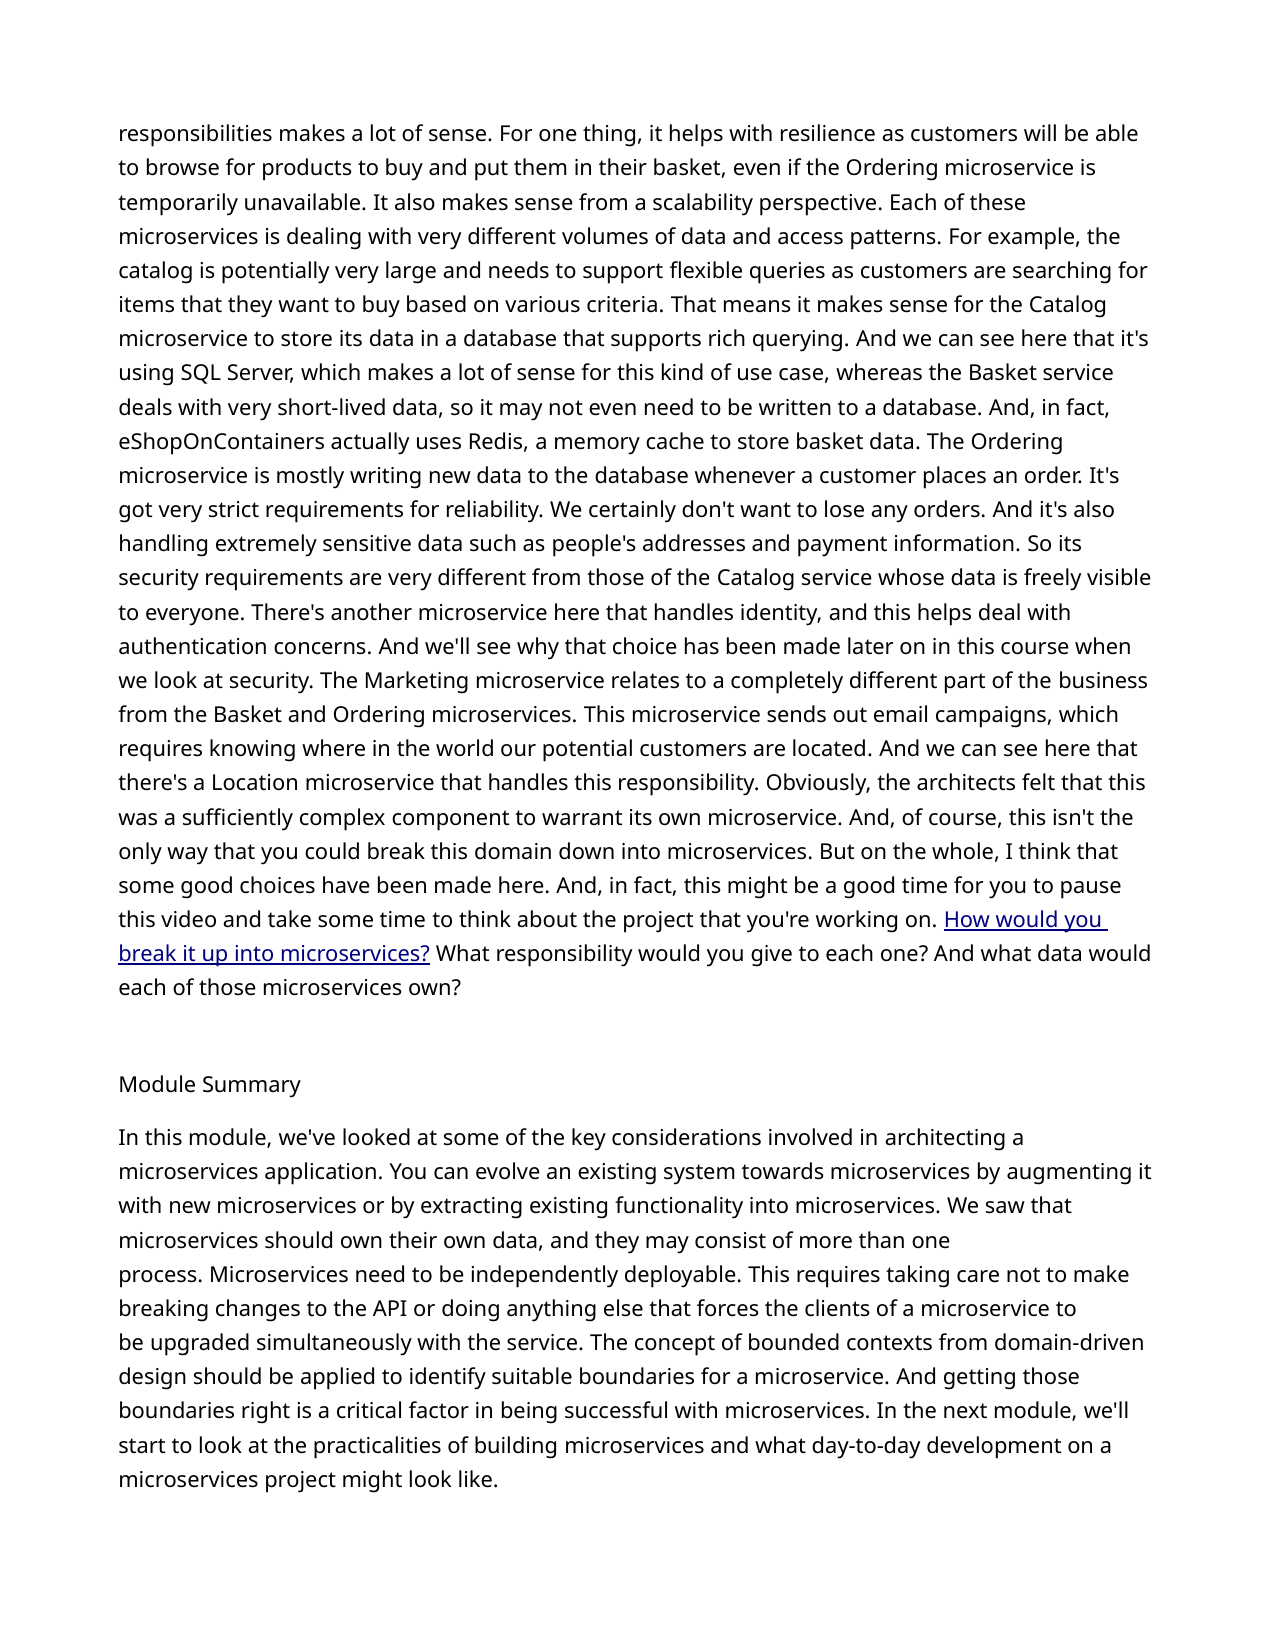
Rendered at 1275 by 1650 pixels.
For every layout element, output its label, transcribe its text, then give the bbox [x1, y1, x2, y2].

text In this module, we've looked at some of the key considerations involved in architecting a microservices application. You can evolve an existing system towards microservices by augmenting it with new microservices or by extracting existing functionality into microservices. We saw that microservices should own their own data, and they may consist of more than one process. Microservices need to be independently deployable. This requires taking care not to make breaking changes to the API or doing anything else that forces the clients of a microservice to be upgraded simultaneously with the service. The concept of bounded contexts from domain-driven design should be applied to identify suitable boundaries for a microservice. And getting those boundaries right is a critical factor in being successful with microservices. In the next module, we'll start to look at the practicalities of building microservices and what day-to-day development on a microservices project might look like. [118, 1122, 1157, 1494]
text responsibilities makes a lot of sense. For one thing, it helps with resilience as customers will be able to browse for products to buy and put them in their basket, even if the Ordering microservice is temporarily unavailable. It also makes sense from a scalability perspective. Each of these microservices is dealing with very different volumes of data and access patterns. For example, the catalog is potentially very large and needs to support flexible queries as customers are searching for items that they want to buy based on various criteria. That means it makes sense for the Catalog microservice to store its data in a database that supports rich querying. And we can see here that it's using SQL Server, which makes a lot of sense for this kind of use case, whereas the Basket service deals with very short-lived data, so it may not even need to be written to a database. And, in fact, eShopOnContainers actually uses Redis, a memory cache to store basket data. The Ordering microservice is mostly writing new data to the database whenever a customer places an order. It's got very strict requirements for reliability. We certainly don't want to lose any orders. And it's also handling extremely sensitive data such as people's addresses and payment information. So its security requirements are very different from those of the Catalog service whose data is freely visible to everyone. There's another microservice here that handles identity, and this helps deal with authentication concerns. And we'll see why that choice has been made later on in this course when we look at security. The Marketing microservice relates to a completely different part of the business from the Basket and Ordering microservices. This microservice sends out email campaigns, which requires knowing where in the world our potential customers are located. And we can see here that there's a Location microservice that handles this responsibility. Obviously, the architects felt that this was a sufficiently complex component to warrant its own microservice. And, of course, this isn't the only way that you could break this domain down into microservices. But on the whole, I think that some good choices have been made here. And, in fact, this might be a good time for you to pause this video and take some time to think about the project that you're working on. How would you break it up into microservices? What responsibility would you give to each one? And what data would each of those microservices own? [118, 118, 1157, 1002]
subtitle Module Summary [118, 1069, 1157, 1099]
